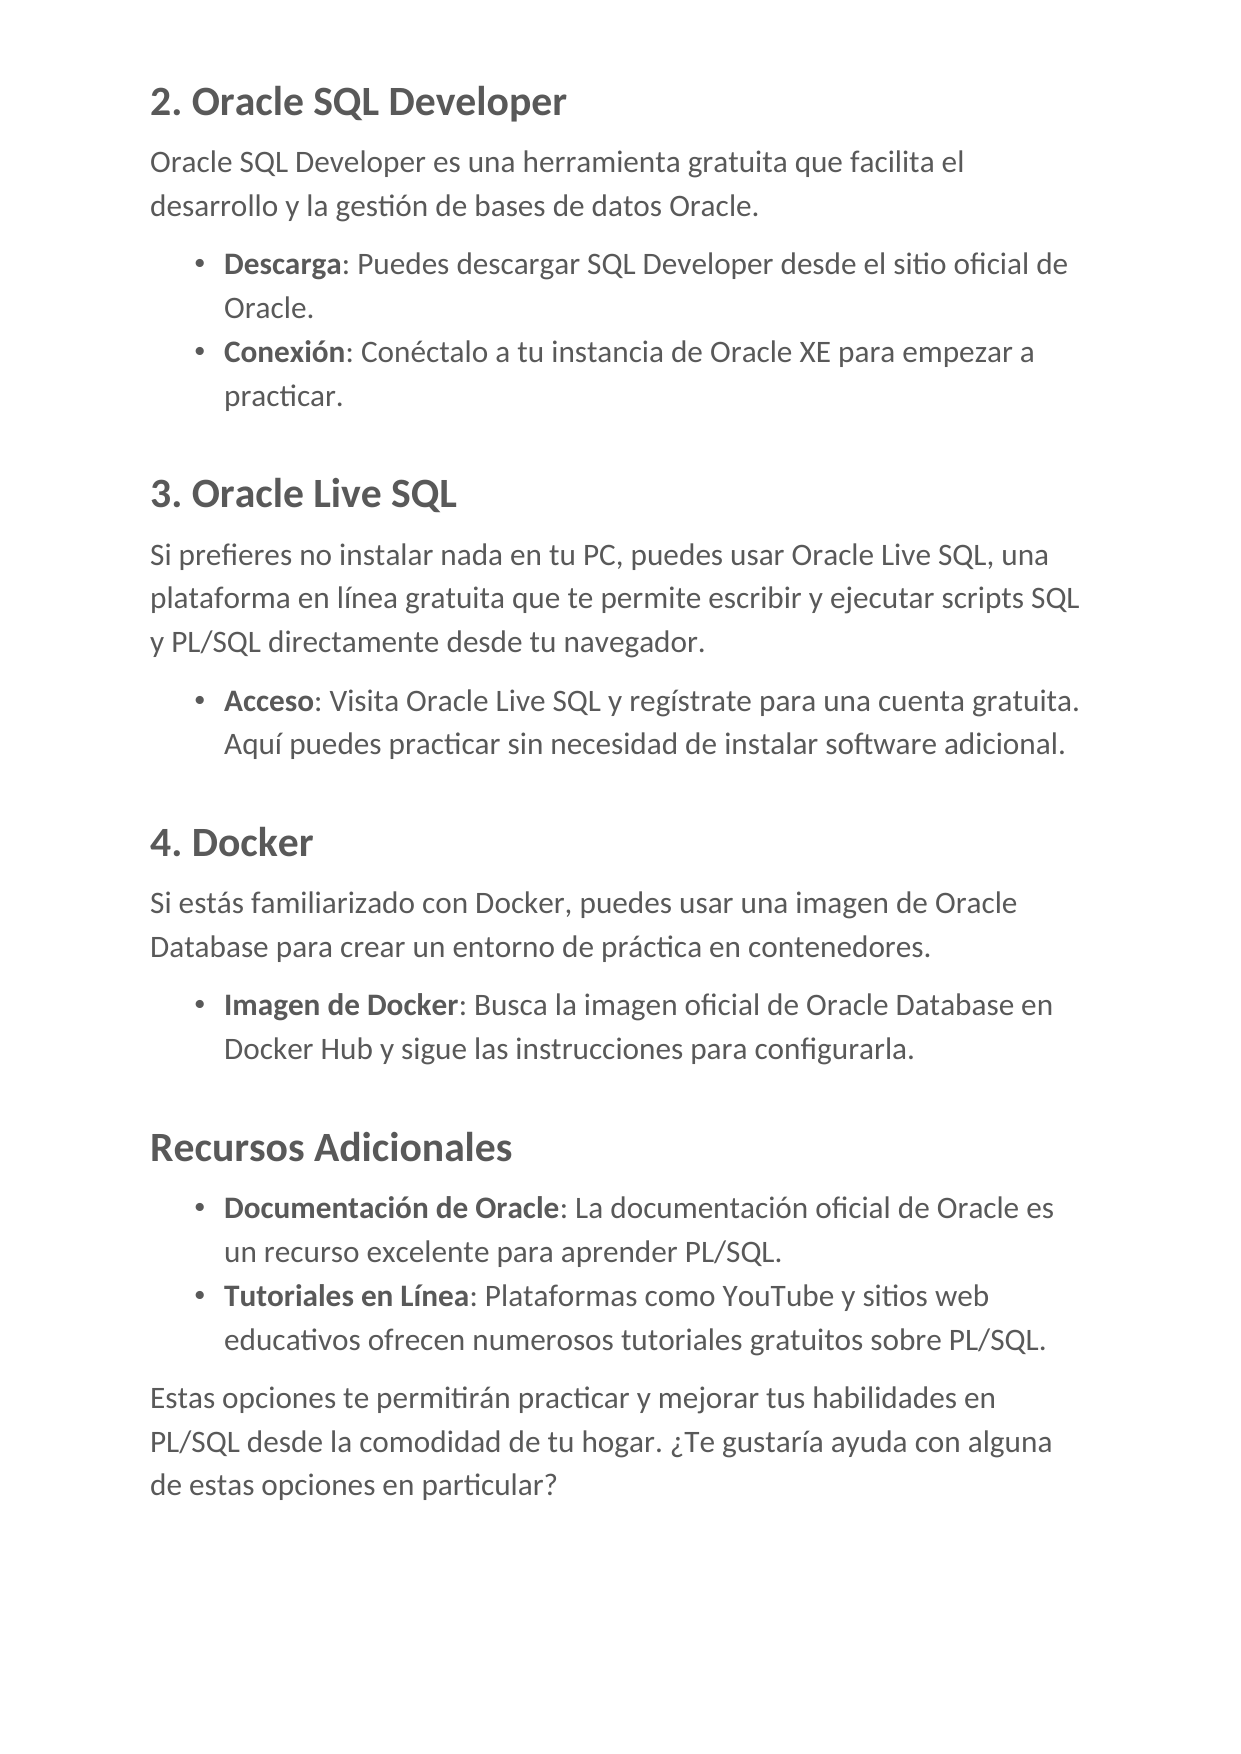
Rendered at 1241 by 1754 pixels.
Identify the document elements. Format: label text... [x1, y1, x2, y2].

subtitle Recursos Adicionales [150, 1121, 1090, 1172]
list Conexión: Conéctalo a tu instancia de Oracle XE para empezar a practicar. [194, 332, 1090, 414]
list Documentación de Oracle: La documentación oficial de Oracle es un recurso excelente para aprender PL/SQL. [194, 1188, 1090, 1270]
text Si estás familiarizado con Docker, puedes usar una imagen de Oracle Database para crear un entorno de práctica en contenedores. [150, 883, 1090, 965]
text Si prefieres no instalar nada en tu PC, puedes usar Oracle Live SQL, una plataforma en línea gratuita que te permite escribir y ejecutar scripts SQL y PL/SQL directamente desde tu navegador. [150, 535, 1090, 660]
text Estas opciones te permitirán practicar y mejorar tus habilidades en PL/SQL desde la comodidad de tu hogar. ¿Te gustaría ayuda con alguna de estas opciones en particular? [150, 1378, 1090, 1503]
list Tutoriales en Línea: Plataformas como YouTube y sitios web educativos ofrecen numerosos tutoriales gratuitos sobre PL/SQL. [194, 1276, 1090, 1358]
list Descarga: Puedes descargar SQL Developer desde el sitio oficial de Oracle. [194, 244, 1090, 326]
subtitle 4. Docker [150, 816, 1090, 867]
subtitle 3. Oracle Live SQL [150, 467, 1090, 518]
text Oracle SQL Developer es una herramienta gratuita que facilita el desarrollo y la gestión de bases de datos Oracle. [150, 142, 1090, 224]
list Imagen de Docker: Busca la imagen oficial de Oracle Database en Docker Hub y sigue las instrucciones para configurarla. [194, 986, 1090, 1067]
list Acceso: Visita Oracle Live SQL y regístrate para una cuenta gratuita. Aquí puedes practicar sin necesidad de instalar software adicional. [194, 681, 1090, 762]
subtitle 2. Oracle SQL Developer [150, 75, 1090, 126]
